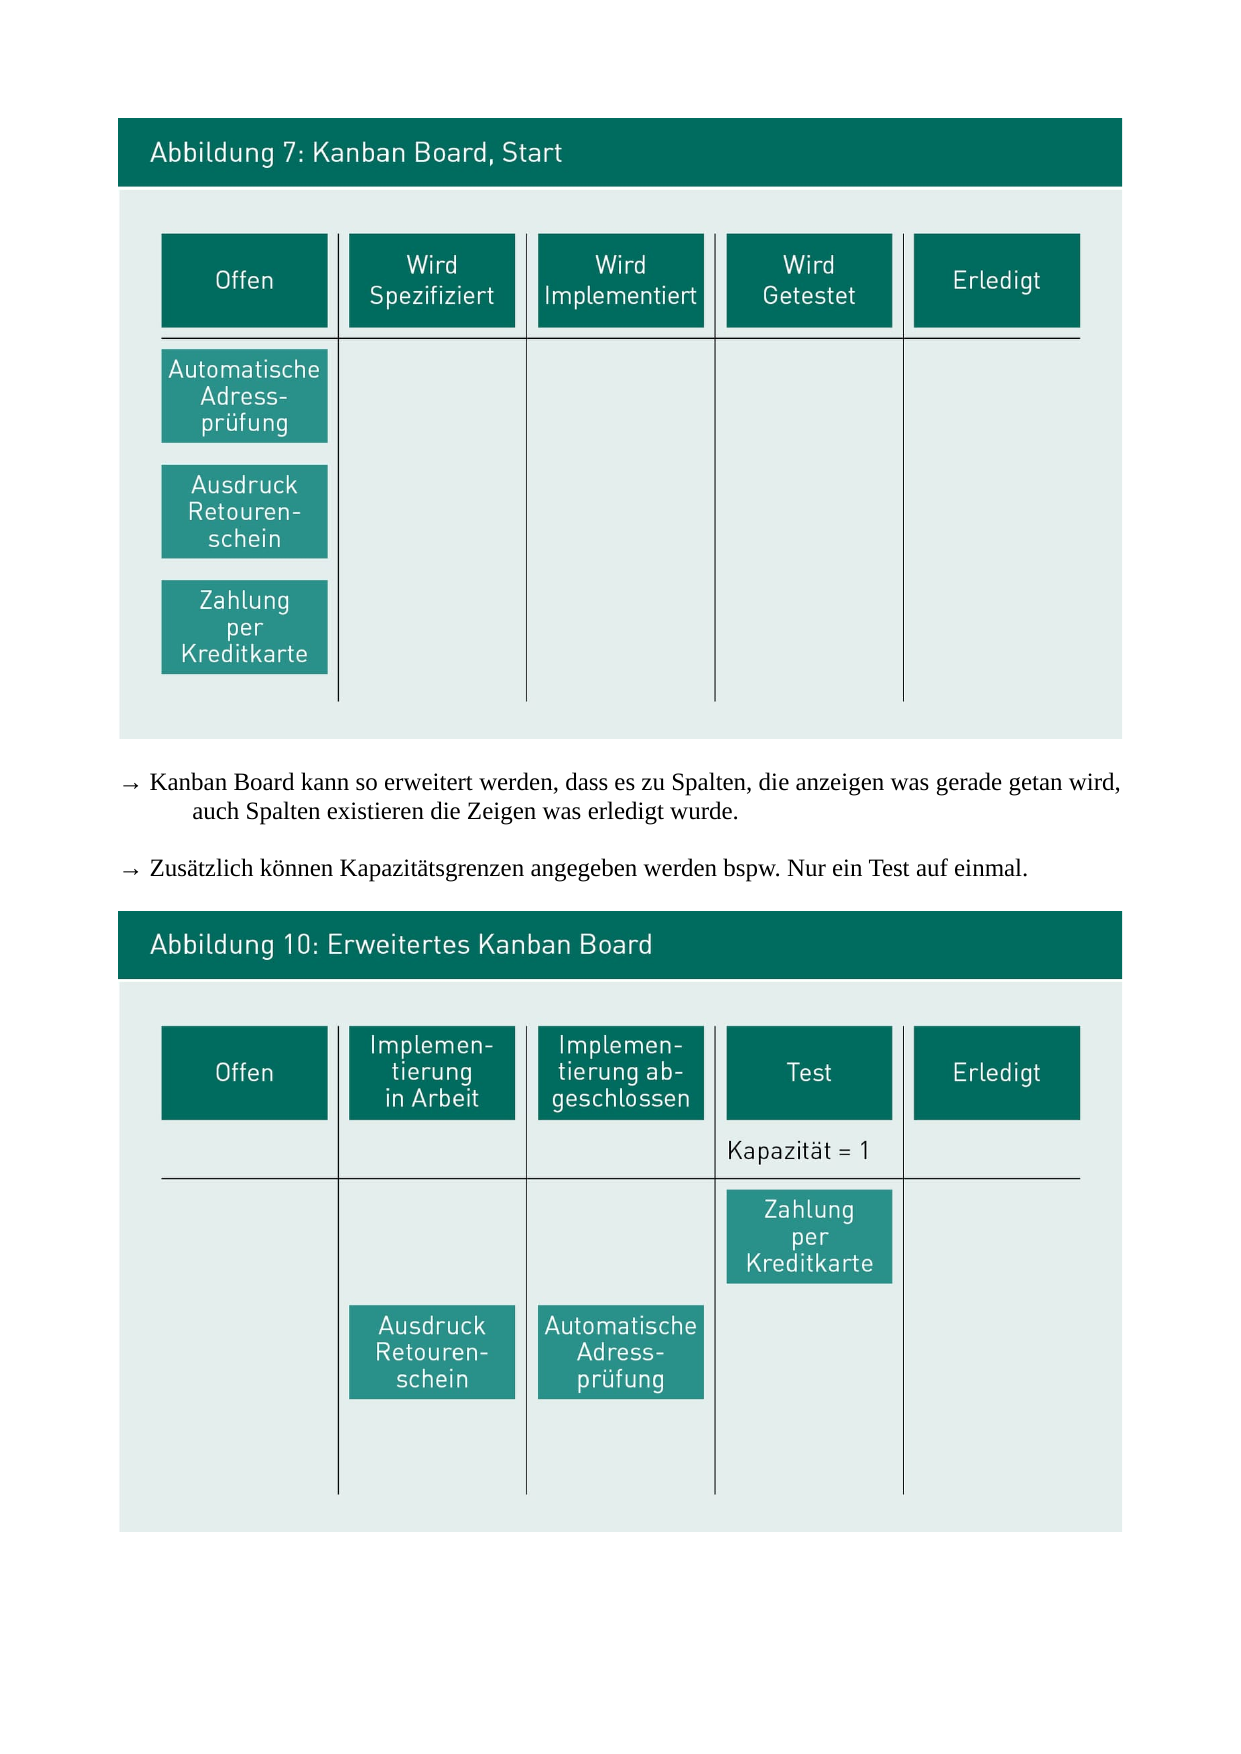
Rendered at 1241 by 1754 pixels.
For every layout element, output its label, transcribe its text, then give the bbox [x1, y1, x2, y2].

picture [118, 118, 1123, 739]
text → Kanban Board kann so erweitert werden, dass es zu Spalten, die anzeigen was gerade getan wird, [118, 767, 1122, 796]
text auch Spalten existieren die Zeigen was erledigt wurde. [118, 796, 1122, 825]
picture [118, 911, 1123, 1532]
text → Zusätzlich können Kapazitätsgrenzen angegeben werden bspw. Nur ein Test auf einmal. [118, 853, 1122, 882]
